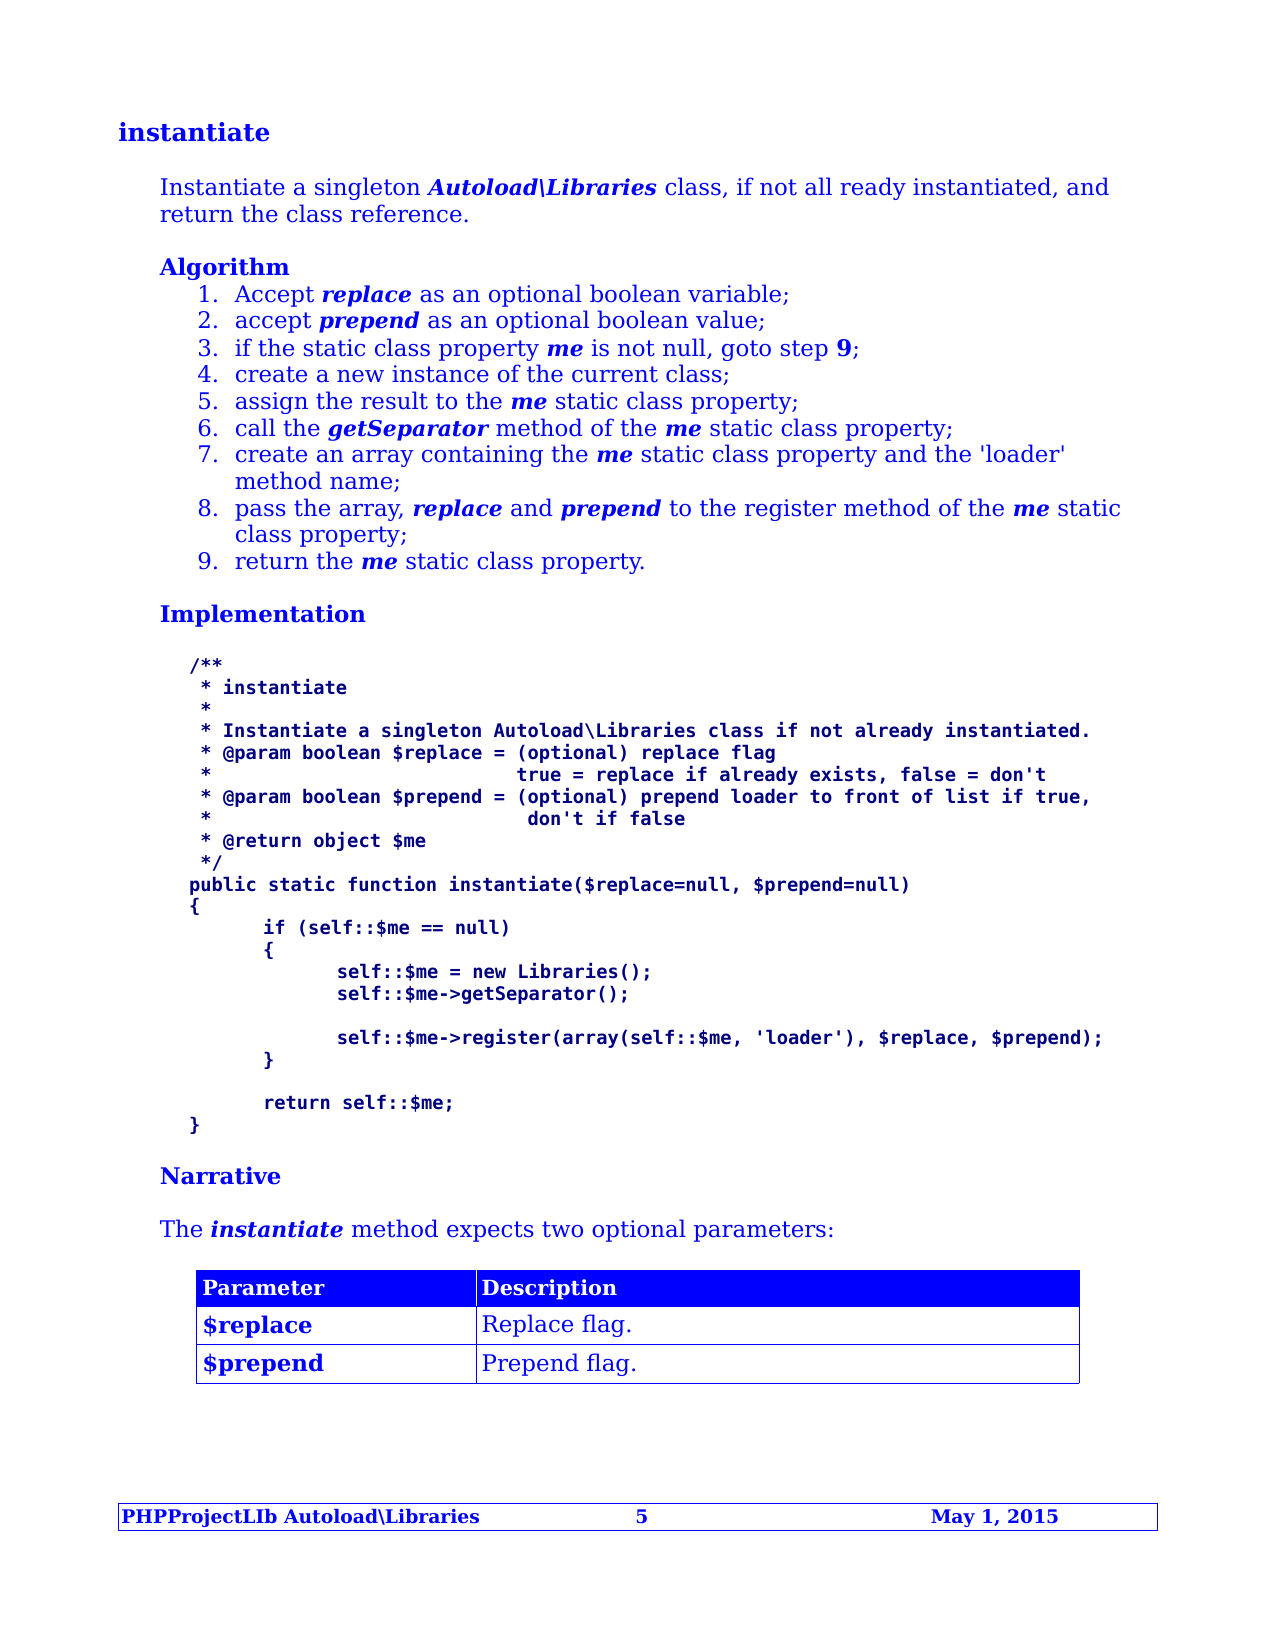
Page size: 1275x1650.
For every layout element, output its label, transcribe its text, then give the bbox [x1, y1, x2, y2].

list self::$me->register(array(self::$me, 'loader'), $replace, $prepend); [189, 1027, 1157, 1049]
list pass the array, replace and prepend to the register method of the me static class property; [197, 495, 1157, 548]
text The instantiate method expects two optional parameters: [159, 1216, 1157, 1243]
list accept prepend as an optional boolean value; [197, 308, 1157, 334]
list } [189, 1114, 1157, 1136]
list * true = replace if already exists, false = don't [189, 764, 1157, 786]
list if (self::$me == null) [189, 917, 1157, 939]
table_cell Replace flag. [477, 1307, 1079, 1344]
list } [189, 1049, 1157, 1071]
table_cell $prepend [197, 1345, 476, 1383]
text Algorithm [159, 254, 1157, 281]
title instantiate [118, 118, 1157, 147]
list if the static class property me is not null, goto step 9; [197, 334, 1157, 361]
list self::$me = new Libraries(); [189, 961, 1157, 983]
list * Instantiate a singleton Autoload\Libraries class if not already instantiated. [189, 721, 1157, 742]
list create a new instance of the current class; [197, 361, 1157, 388]
list Accept replace as an optional boolean variable; [197, 281, 1157, 308]
list */ [189, 852, 1157, 874]
list return self::$me; [189, 1092, 1157, 1114]
text Narrative [159, 1163, 1157, 1190]
list call the getSeparator method of the me static class property; [197, 415, 1157, 441]
list create an array containing the me static class property and the 'loader' method name; [197, 441, 1157, 495]
list return the me static class property. [197, 548, 1157, 575]
list { [189, 896, 1157, 917]
list * don't if false [189, 808, 1157, 830]
table_cell Prepend flag. [477, 1345, 1079, 1383]
list /** [189, 655, 1157, 677]
text Instantiate a singleton Autoload\Libraries class, if not all ready instantiated, and return the class reference. [159, 174, 1157, 227]
list self::$me->getSeparator(); [189, 983, 1157, 1005]
table_header Description [477, 1271, 1079, 1306]
table_header Parameter [197, 1271, 476, 1306]
list * @return object $me [189, 830, 1157, 852]
text Implementation [159, 601, 1157, 628]
list { [189, 939, 1157, 961]
list * @param boolean $prepend = (optional) prepend loader to front of list if true, [189, 786, 1157, 808]
list * [189, 699, 1157, 721]
list * @param boolean $replace = (optional) replace flag [189, 742, 1157, 764]
list assign the result to the me static class property; [197, 388, 1157, 415]
table_cell $replace [197, 1307, 476, 1344]
list public static function instantiate($replace=null, $prepend=null) [189, 874, 1157, 896]
list * instantiate [189, 677, 1157, 699]
